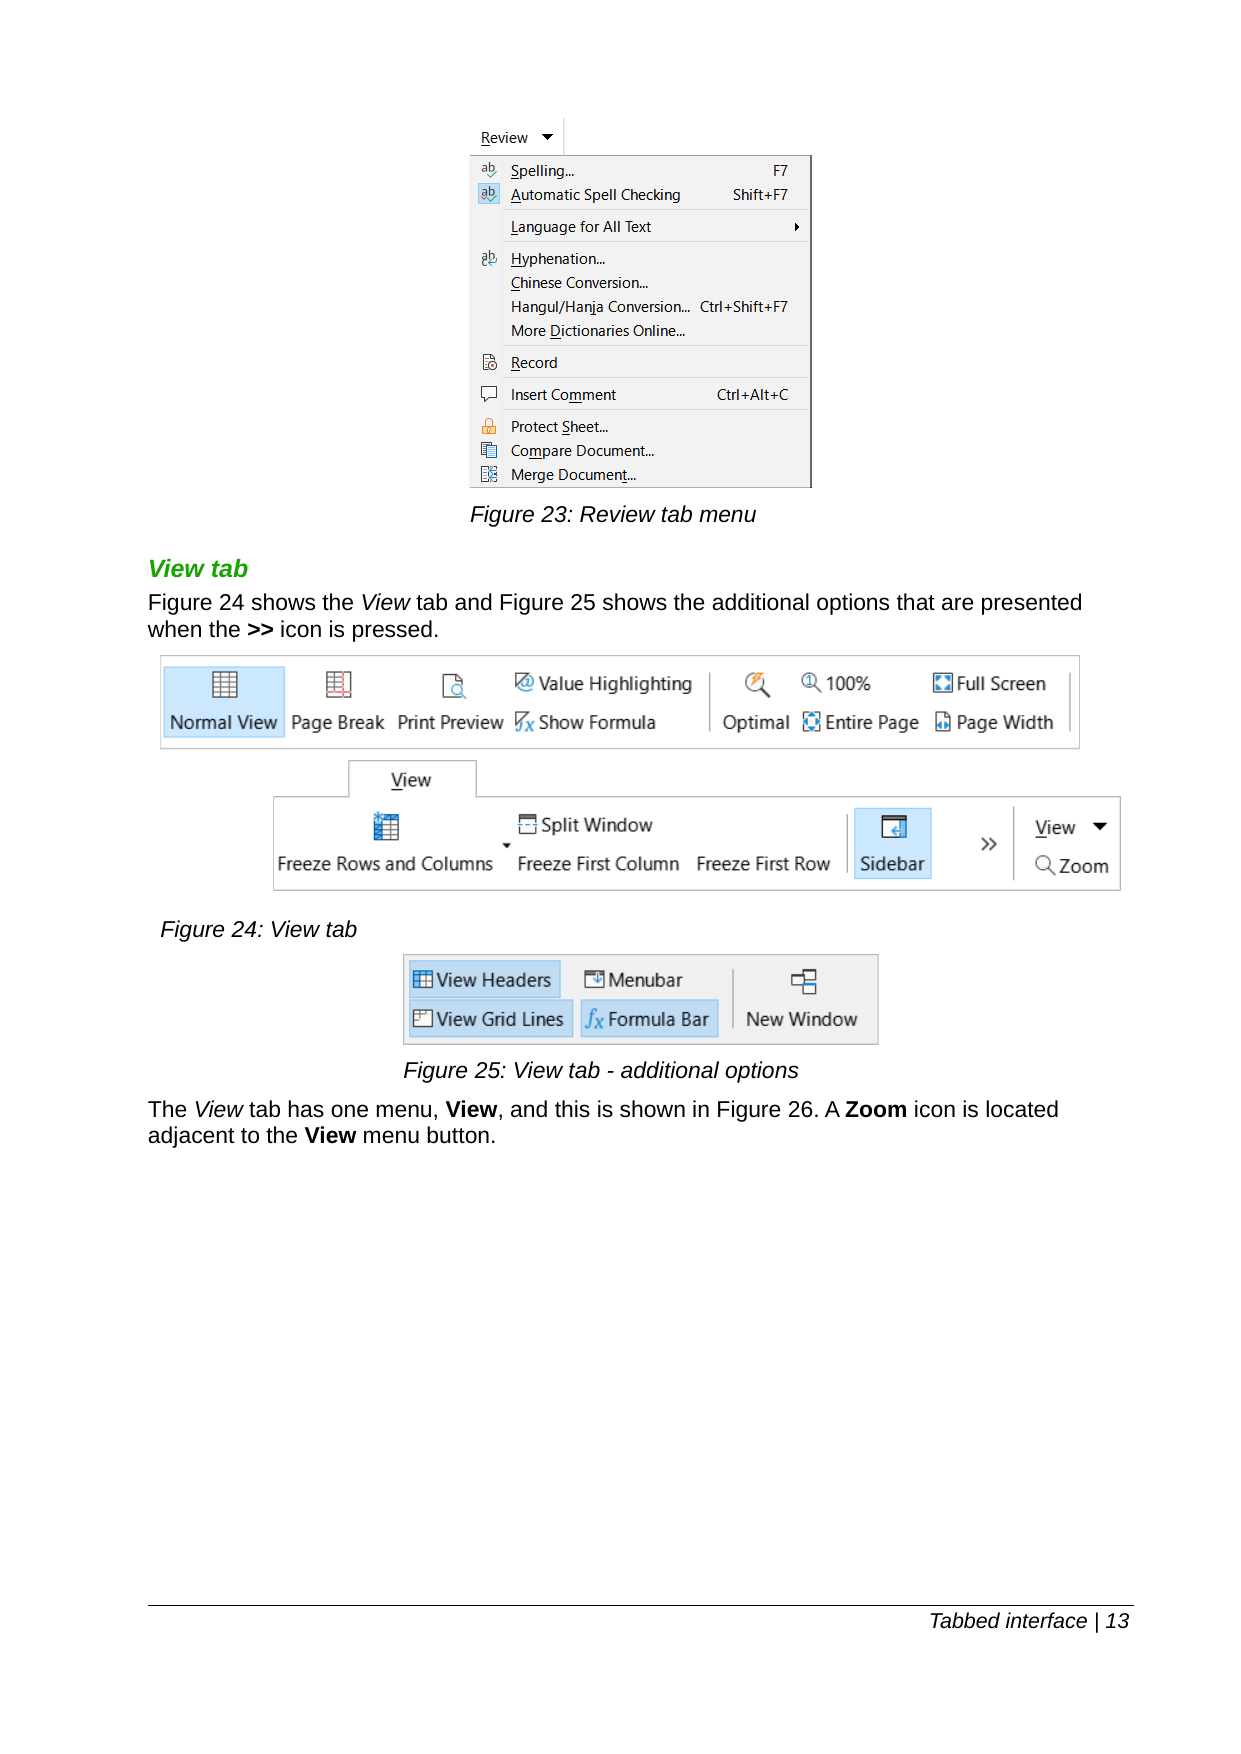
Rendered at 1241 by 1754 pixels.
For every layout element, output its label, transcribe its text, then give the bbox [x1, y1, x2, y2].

text The View tab has one menu, View, and this is shown in Figure 26. A Zoom icon is located adjacent to the View menu button. [148, 1096, 1134, 1148]
text Figure 24: View tab [160, 916, 1122, 942]
picture [160, 654, 1122, 903]
text Figure 23: Review tab menu [470, 501, 812, 527]
picture [403, 954, 879, 1045]
picture [469, 118, 812, 488]
text Figure 24 shows the View tab and Figure 25 shows the additional options that are presented when the >> icon is pressed. [148, 589, 1134, 642]
subtitle View tab [148, 554, 1134, 583]
text Figure 25: View tab - additional options [403, 1057, 878, 1083]
